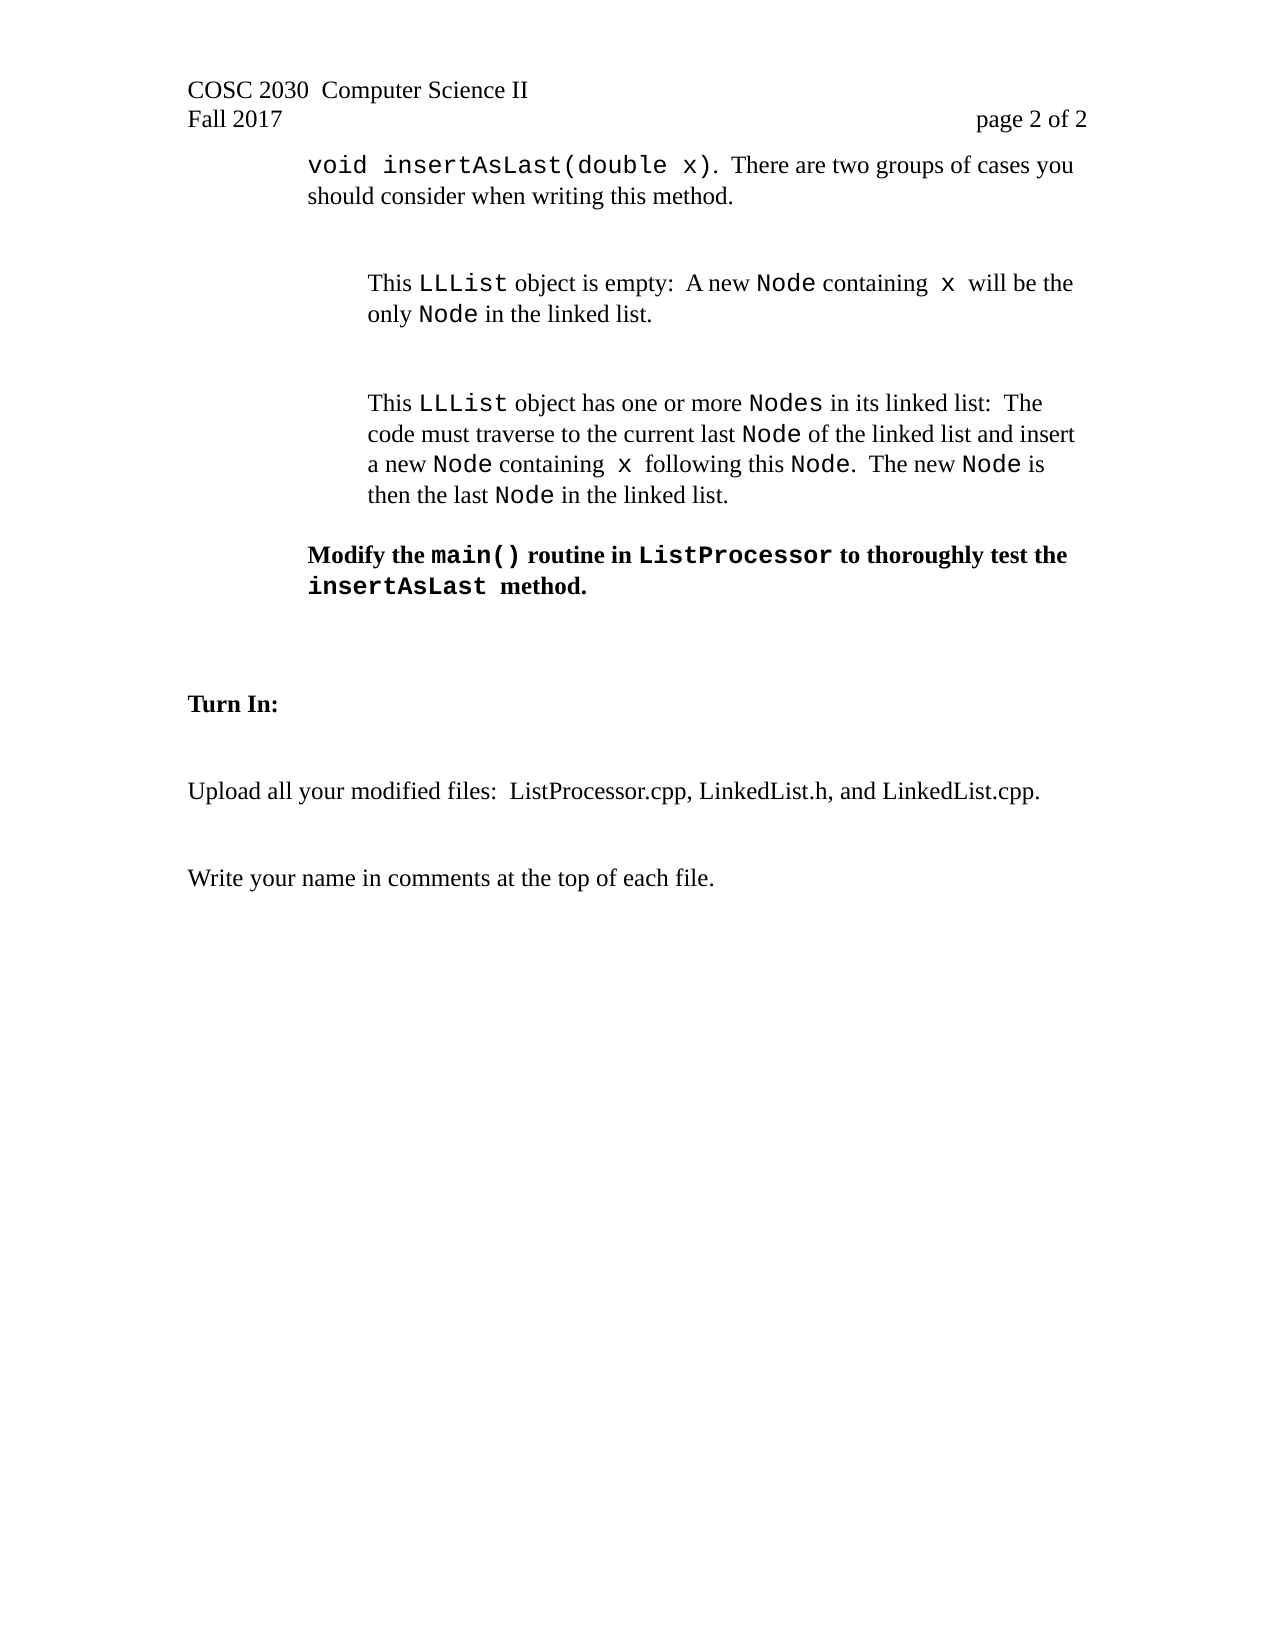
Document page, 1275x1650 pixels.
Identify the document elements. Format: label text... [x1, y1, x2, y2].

text void insertAsLast(double x). There are two groups of cases you should consider when writing this method. [247, 150, 1087, 209]
subtitle Turn In: [187, 689, 1087, 718]
text This LLList object has one or more Nodes in its linked list: The code must traverse to the current last Node of the linked list and insert a new Node containing x following this Node. The new Node is then the last Node in the linked list. [307, 388, 1087, 511]
text Modify the main() routine in ListProcessor to thoroughly test the insertAsLast method. [247, 540, 1087, 631]
text This LLList object is empty: A new Node containing x will be the only Node in the linked list. [307, 268, 1087, 329]
text Write your name in comments at the top of each file. [187, 863, 1087, 892]
text Upload all your modified files: ListProcessor.cpp, LinkedList.h, and LinkedList.cpp. [187, 776, 1087, 805]
